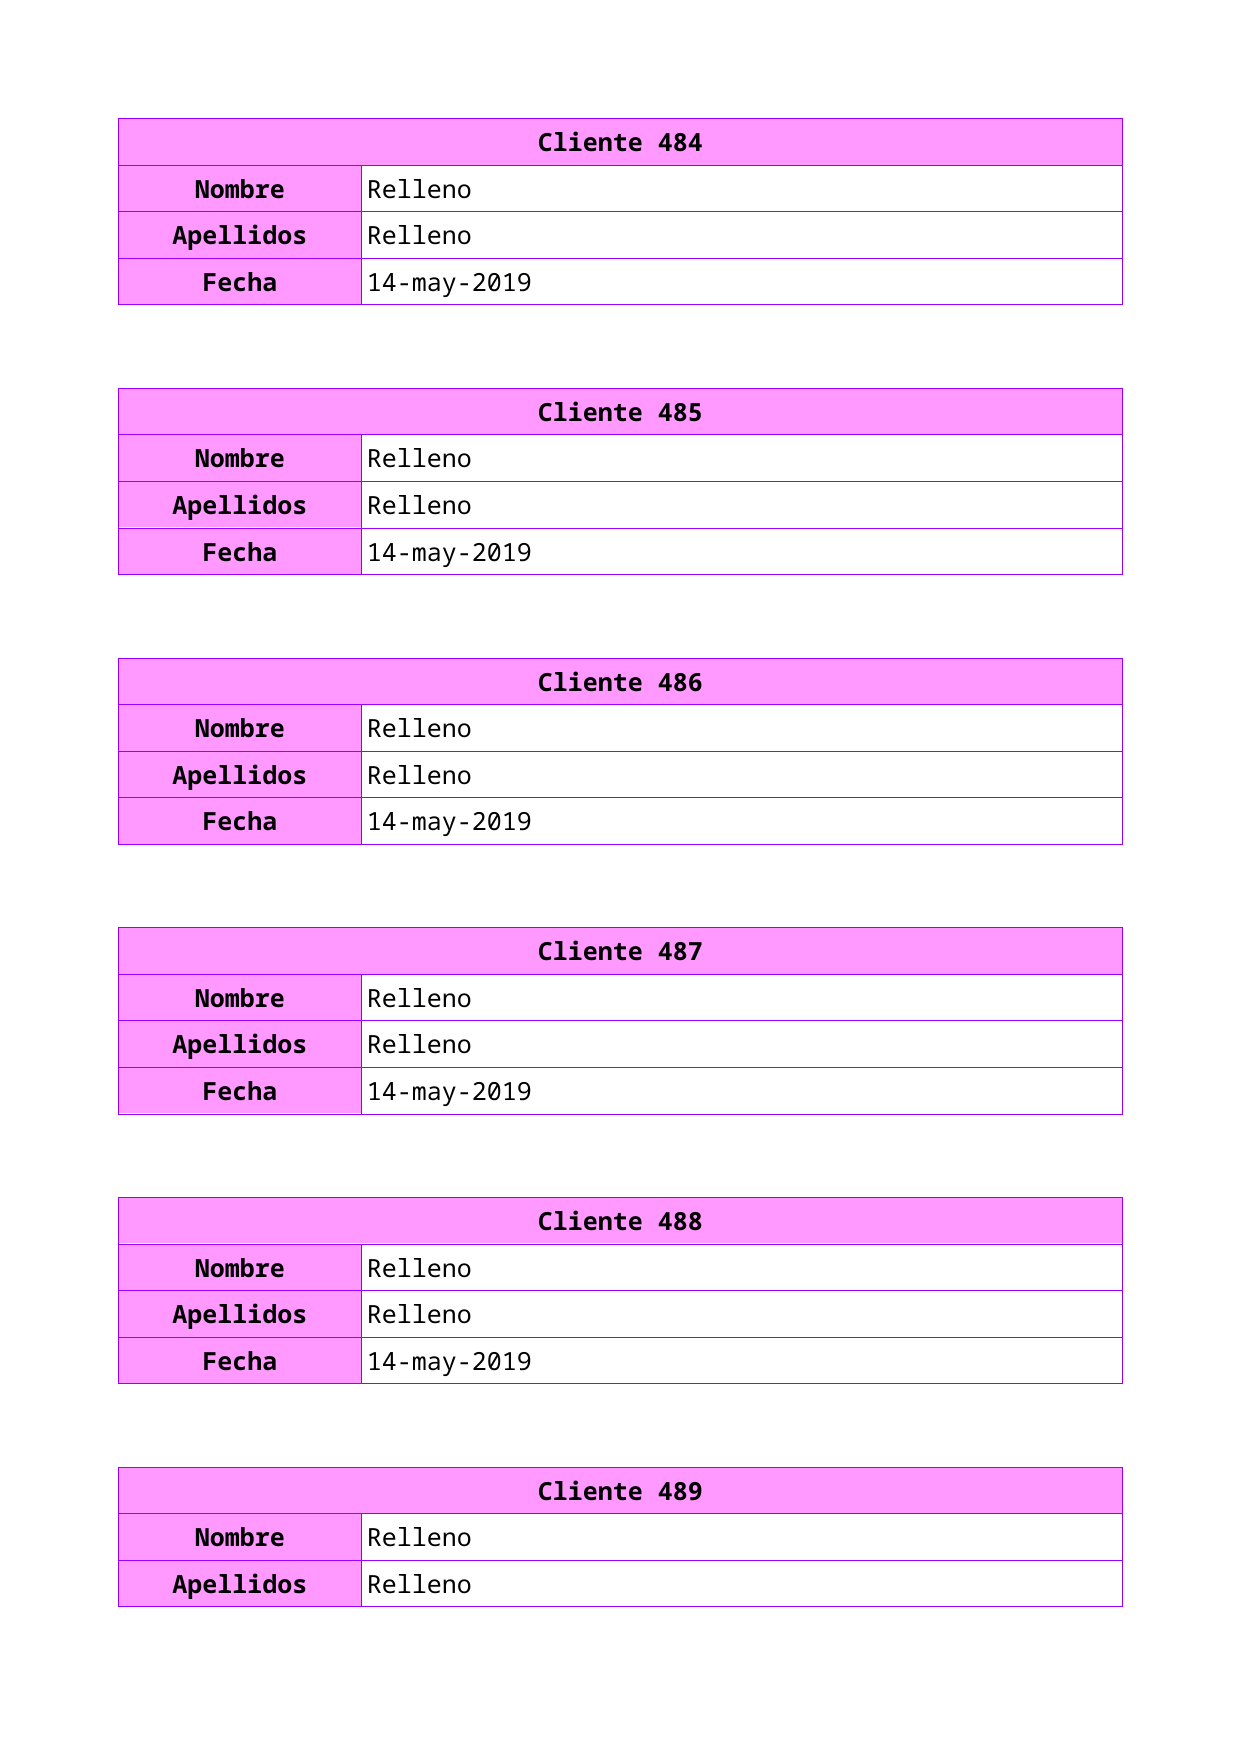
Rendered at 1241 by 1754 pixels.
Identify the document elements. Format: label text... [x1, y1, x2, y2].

table_cell Relleno [362, 1291, 1122, 1337]
table_cell 14-may-2019 [362, 259, 1122, 304]
table_header Cliente 486 [119, 659, 1122, 704]
table_cell Fecha [119, 1068, 361, 1113]
table_cell Relleno [362, 752, 1122, 797]
table_cell Relleno [362, 1245, 1122, 1290]
table_cell Relleno [362, 166, 1122, 211]
table_cell Fecha [119, 798, 361, 844]
table_header Cliente 484 [119, 119, 1122, 165]
table_cell Relleno [362, 705, 1122, 751]
table_header Cliente 485 [119, 389, 1122, 434]
table_header Cliente 488 [119, 1198, 1122, 1243]
table_cell Relleno [362, 1021, 1122, 1067]
table_cell Nombre [119, 1514, 361, 1560]
table_cell Nombre [119, 975, 361, 1020]
table_cell Apellidos [119, 752, 361, 797]
table_cell Fecha [119, 1338, 361, 1383]
table_cell Nombre [119, 705, 361, 751]
table_cell Relleno [362, 482, 1122, 527]
table_cell Relleno [362, 1514, 1122, 1560]
table_cell Apellidos [119, 212, 361, 258]
table_header Cliente 487 [119, 928, 1122, 974]
table_cell 14-may-2019 [362, 798, 1122, 844]
table_cell Fecha [119, 259, 361, 304]
table_cell Relleno [362, 975, 1122, 1020]
table_cell 14-may-2019 [362, 1068, 1122, 1113]
table_cell Relleno [362, 435, 1122, 481]
table_cell Relleno [362, 212, 1122, 258]
table_cell Fecha [119, 529, 361, 574]
table_header Cliente 489 [119, 1468, 1122, 1513]
table_cell Apellidos [119, 482, 361, 527]
table_cell Nombre [119, 166, 361, 211]
table_cell Apellidos [119, 1021, 361, 1067]
table_cell Apellidos [119, 1561, 361, 1606]
table_cell Relleno [362, 1561, 1122, 1606]
table_cell Nombre [119, 435, 361, 481]
table_cell 14-may-2019 [362, 529, 1122, 574]
table_cell 14-may-2019 [362, 1338, 1122, 1383]
table_cell Apellidos [119, 1291, 361, 1337]
table_cell Nombre [119, 1245, 361, 1290]
